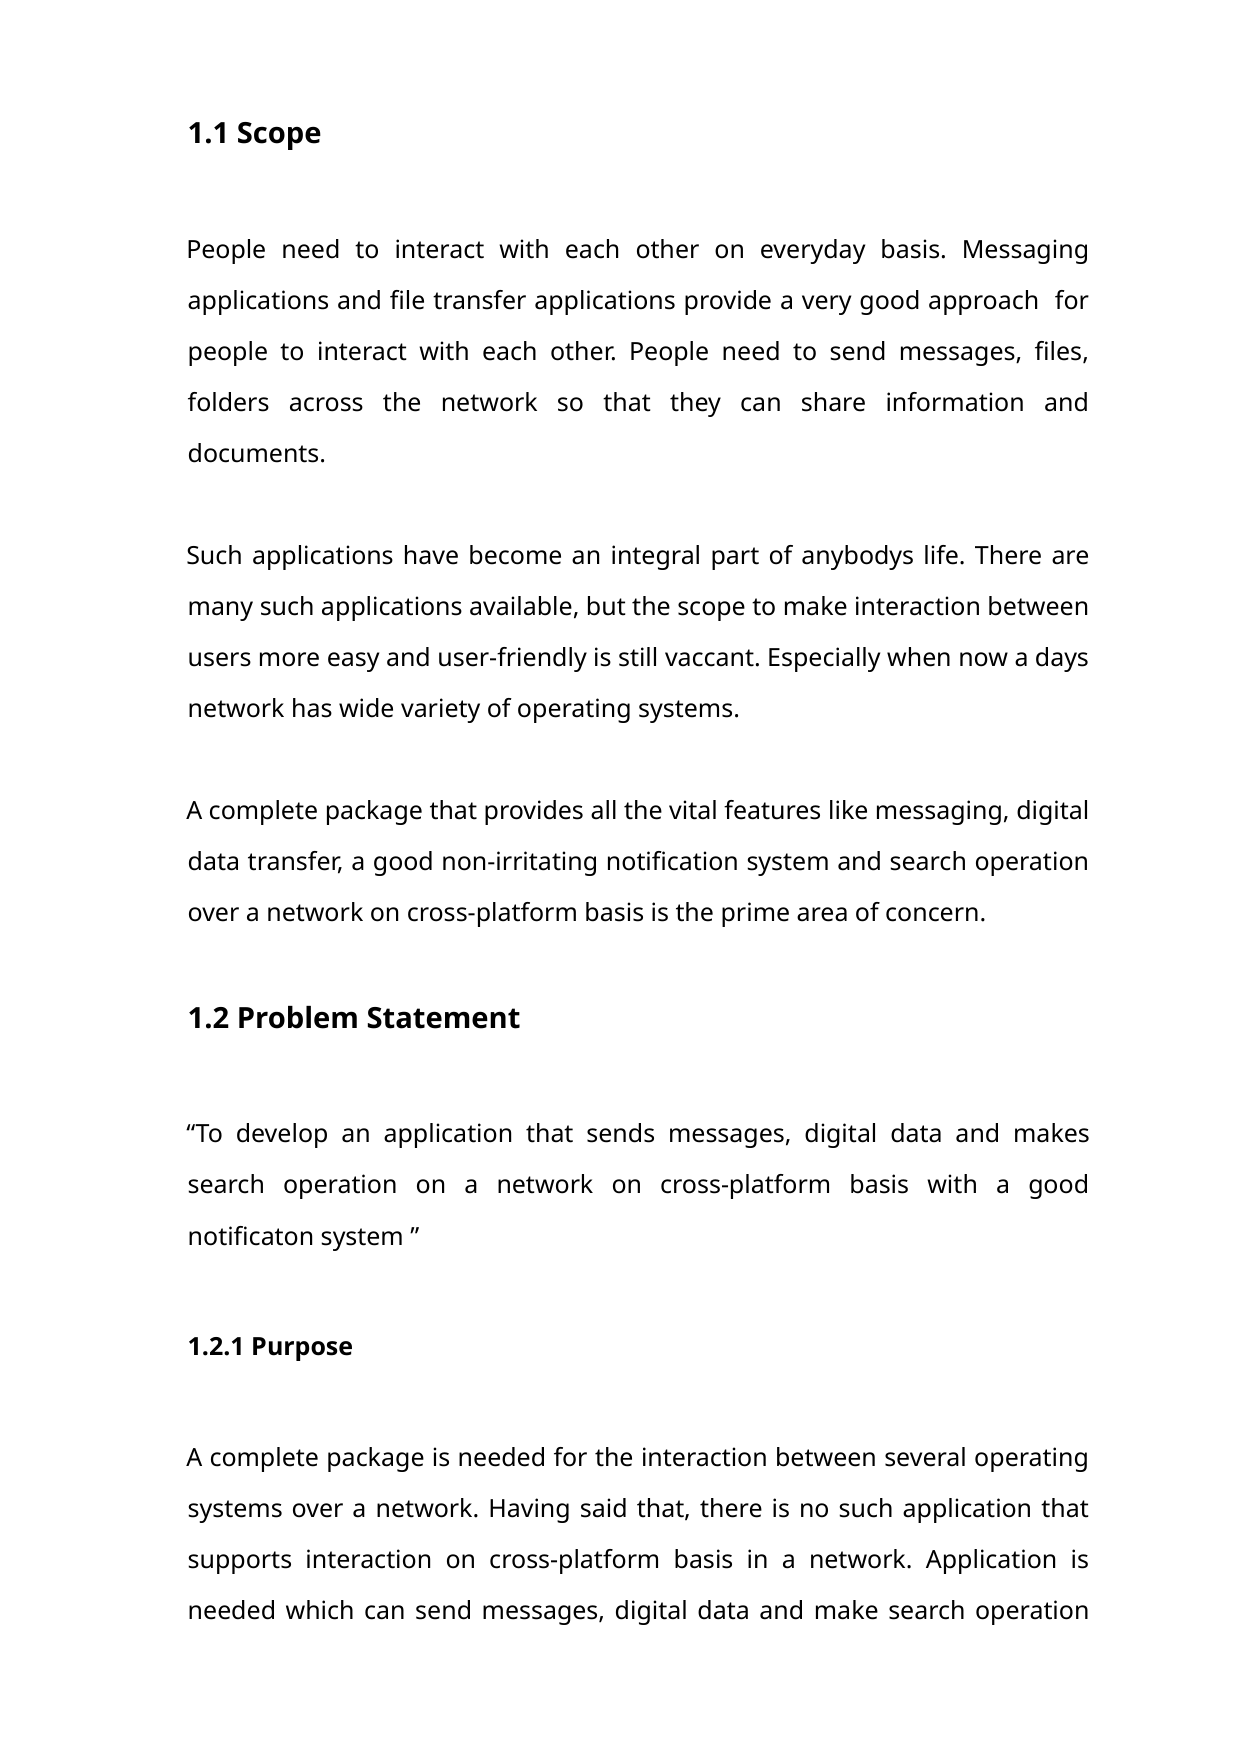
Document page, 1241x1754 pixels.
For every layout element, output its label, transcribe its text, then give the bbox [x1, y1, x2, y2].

list 1.1 Scope [186, 112, 1091, 152]
list 1.2.1 Purpose [186, 1329, 1091, 1363]
list 1.2 Problem Statement [186, 997, 1091, 1037]
text Such applications have become an integral part of anybodys life. There are many such applications available, but the scope to make interaction between users more easy and user-friendly is still vaccant. Especially when now a days network has wide variety of operating systems. [186, 538, 1091, 725]
text People need to interact with each other on everyday basis. Messaging applications and file transfer applications provide a very good approach for people to interact with each other. People need to send messages, files, folders across the network so that they can share information and documents. [186, 231, 1091, 470]
text A complete package that provides all the vital features like messaging, digital data transfer, a good non-irritating notification system and search operation over a network on cross-platform basis is the prime area of concern. [186, 793, 1091, 929]
text “To develop an application that sends messages, digital data and makes search operation on a network on cross-platform basis with a good notificaton system ” [186, 1116, 1091, 1252]
text A complete package is needed for the interaction between several operating systems over a network. Having said that, there is no such application that supports interaction on cross-platform basis in a network. Application is needed which can send messages, digital data and make search operation [186, 1439, 1091, 1626]
